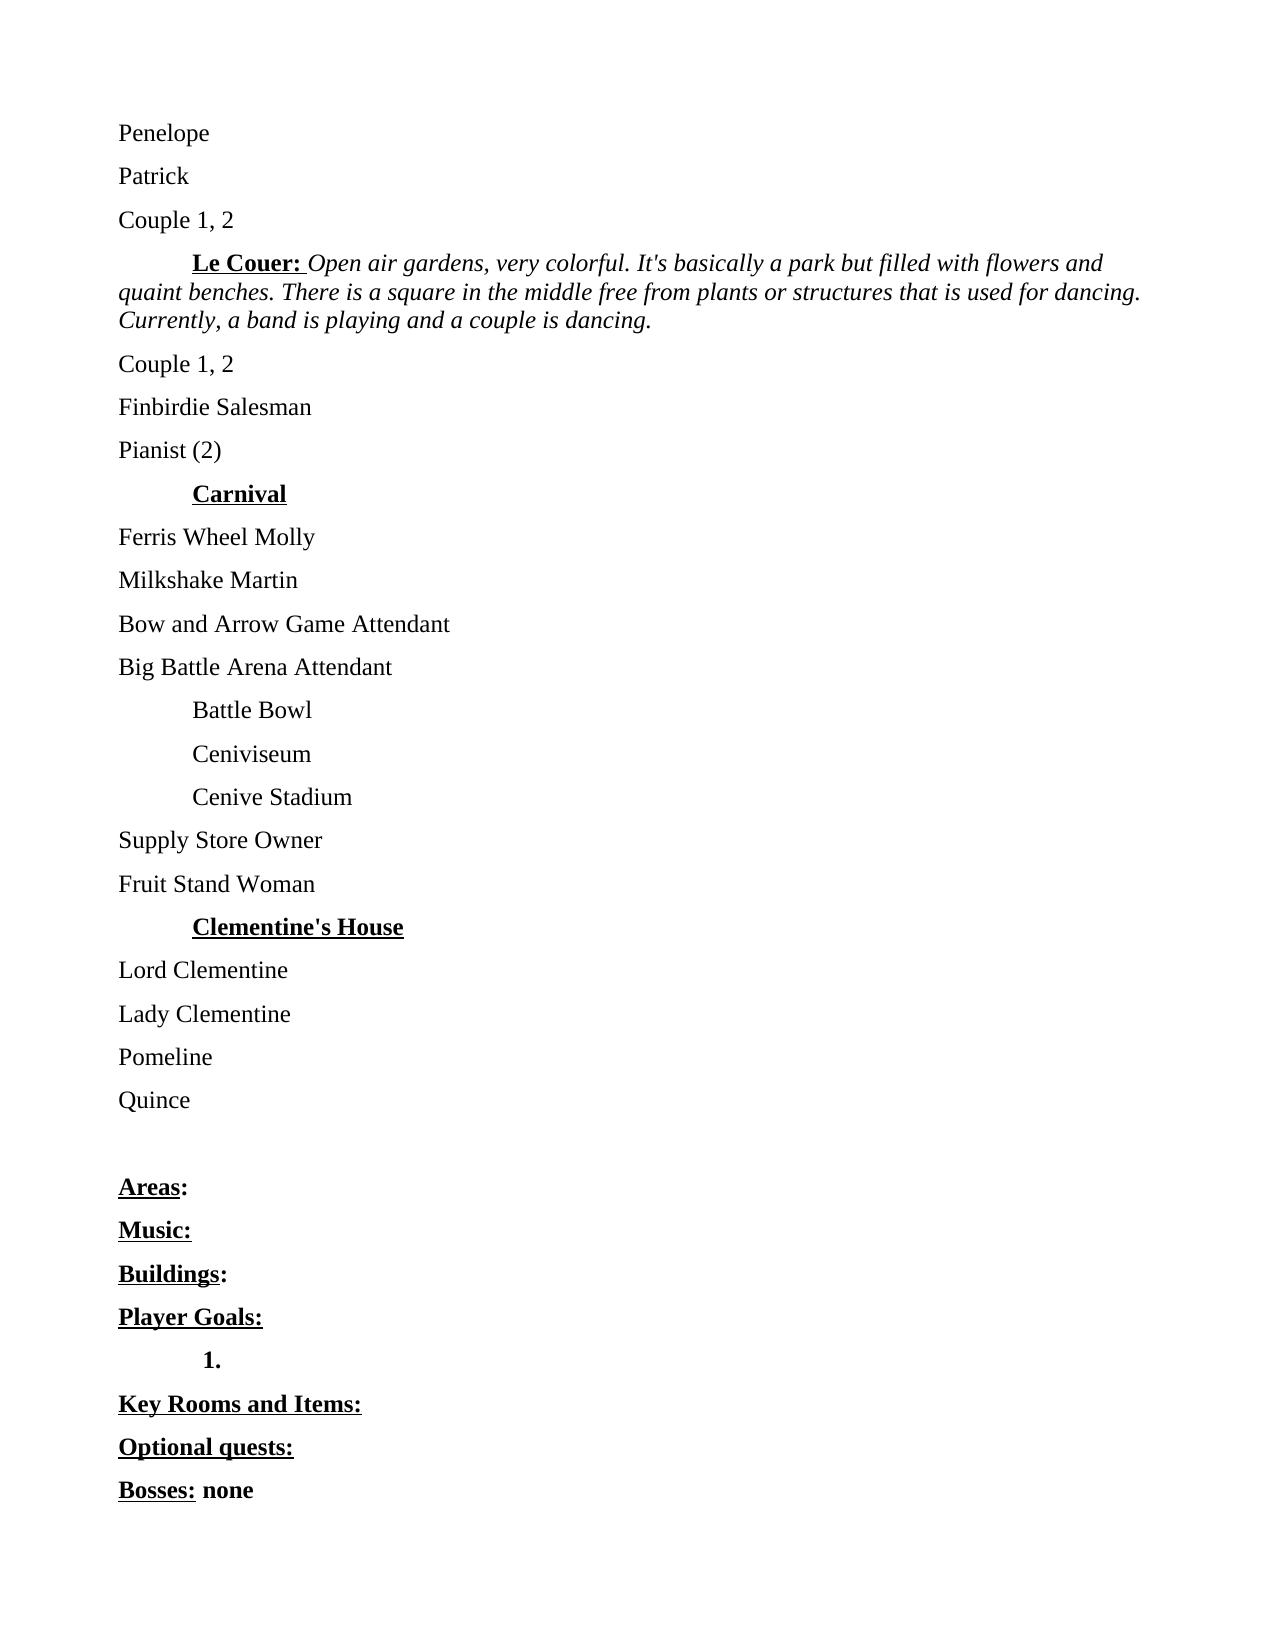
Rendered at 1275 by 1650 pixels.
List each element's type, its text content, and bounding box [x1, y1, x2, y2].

text Fruit Stand Woman [118, 869, 1157, 898]
text Pomeline [118, 1042, 1157, 1071]
text Cenive Stadium [118, 782, 1157, 811]
text Couple 1, 2 [118, 349, 1157, 378]
text Bosses: none [118, 1476, 1157, 1504]
text Penelope [118, 118, 1157, 147]
text Carnival [118, 479, 1157, 508]
text Optional quests: [118, 1432, 1157, 1461]
text Ferris Wheel Molly [118, 522, 1157, 551]
text Player Goals: [118, 1302, 1157, 1331]
text Buildings: [118, 1259, 1157, 1288]
text Ceniviseum [118, 739, 1157, 768]
text Le Couer: Open air gardens, very colorful. It's basically a park but filled with flowers and quaint benches. There is a square in the middle free from plants or structures that is used for dancing. Currently, a band is playing and a couple is dancing. [118, 248, 1157, 334]
text Supply Store Owner [118, 826, 1157, 854]
text Couple 1, 2 [118, 205, 1157, 233]
text Battle Bowl [118, 696, 1157, 724]
text 1. [202, 1346, 1157, 1374]
text Milkshake Martin [118, 566, 1157, 594]
text Music: [118, 1216, 1157, 1244]
text Quince [118, 1086, 1157, 1114]
text Patrick [118, 161, 1157, 190]
text Lord Clementine [118, 956, 1157, 984]
text Finbirdie Salesman [118, 392, 1157, 421]
text Pianist (2) [118, 436, 1157, 464]
text Clementine's House [118, 912, 1157, 941]
text Areas: [118, 1172, 1157, 1201]
text Lady Clementine [118, 999, 1157, 1028]
text Key Rooms and Items: [118, 1389, 1157, 1418]
text Big Battle Arena Attendant [118, 652, 1157, 681]
text Bow and Arrow Game Attendant [118, 609, 1157, 638]
